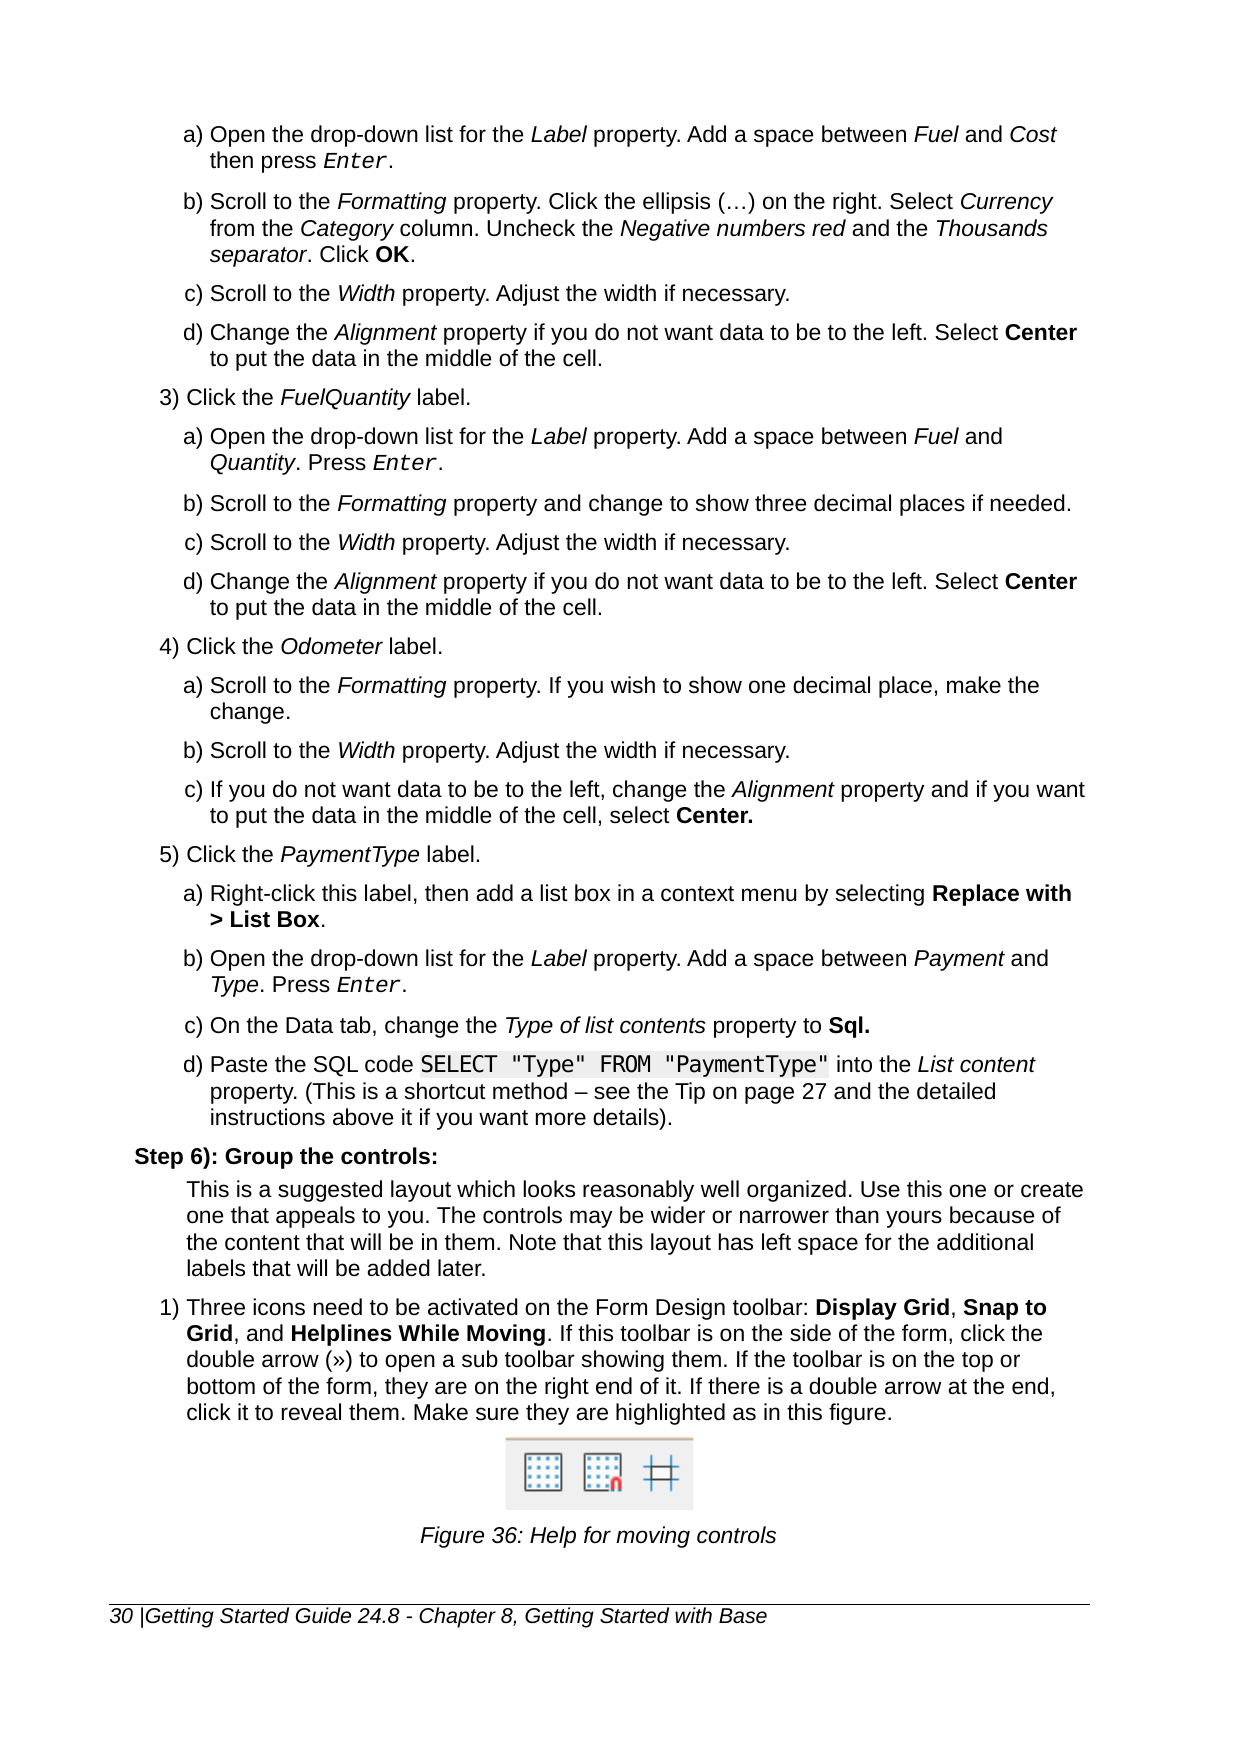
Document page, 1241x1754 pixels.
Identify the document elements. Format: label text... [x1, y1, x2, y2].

list On the Data tab, change the Type of list contents property to Sql. [209, 1012, 1090, 1038]
list Open the drop-down list for the Label property. Add a space between Fuel and Quantity. Press Enter. [209, 423, 1090, 477]
list Click the PaymentType label. [186, 841, 1090, 867]
list Right-click this label, then add a list box in a context menu by selecting Replace with > List Box. [209, 880, 1090, 932]
list Click the Odometer label. [186, 633, 1090, 659]
picture [505, 1437, 694, 1510]
list Scroll to the Width property. Adjust the width if necessary. [209, 529, 1090, 555]
list Click the FuelQuantity label. [186, 384, 1090, 410]
list Paste the SQL code SELECT "Type" FROM "PaymentType" into the List content property. (This is a shortcut method – see the Tip on page 27 and the detailed instructions above it if you want more details). [209, 1051, 1090, 1131]
list Scroll to the Width property. Adjust the width if necessary. [209, 280, 1090, 306]
list Scroll to the Formatting property. If you wish to show one decimal place, make the change. [209, 672, 1090, 724]
list Scroll to the Width property. Adjust the width if necessary. [209, 737, 1090, 763]
list Scroll to the Formatting property. Click the ellipsis (…) on the right. Select Currency from the Category column. Uncheck the Negative numbers red and the Thousands separator. Click OK. [209, 188, 1090, 267]
list Open the drop-down list for the Label property. Add a space between Fuel and Cost then press Enter. [209, 121, 1090, 176]
text Figure 36: Help for moving controls [420, 1522, 779, 1548]
list If you do not want data to be to the left, change the Alignment property and if you want to put the data in the middle of the cell, select Center. [209, 776, 1090, 828]
text This is a suggested layout which looks reasonably well organized. Use this one or create one that appeals to you. The controls may be wider or narrower than yours because of the content that will be in them. Note that this layout has left space for the additional labels that will be added later. [186, 1176, 1090, 1281]
list Open the drop-down list for the Label property. Add a space between Payment and Type. Press Enter. [209, 945, 1090, 1000]
list Three icons need to be activated on the Form Design toolbar: Display Grid, Snap to Grid, and Helplines While Moving. If this toolbar is on the side of the form, click the double arrow (») to open a sub toolbar showing them. If the toolbar is on the top or bottom of the form, they are on the right end of it. If there is a double arrow at the end, click it to reveal them. Make sure they are highlighted as in this figure. [186, 1294, 1090, 1425]
list Scroll to the Formatting property and change to show three decimal places if needed. [209, 490, 1090, 516]
text Step 6): Group the controls: [134, 1143, 1090, 1169]
list Change the Alignment property if you do not want data to be to the left. Select Center to put the data in the middle of the cell. [209, 319, 1090, 371]
list Change the Alignment property if you do not want data to be to the left. Select Center to put the data in the middle of the cell. [209, 568, 1090, 620]
